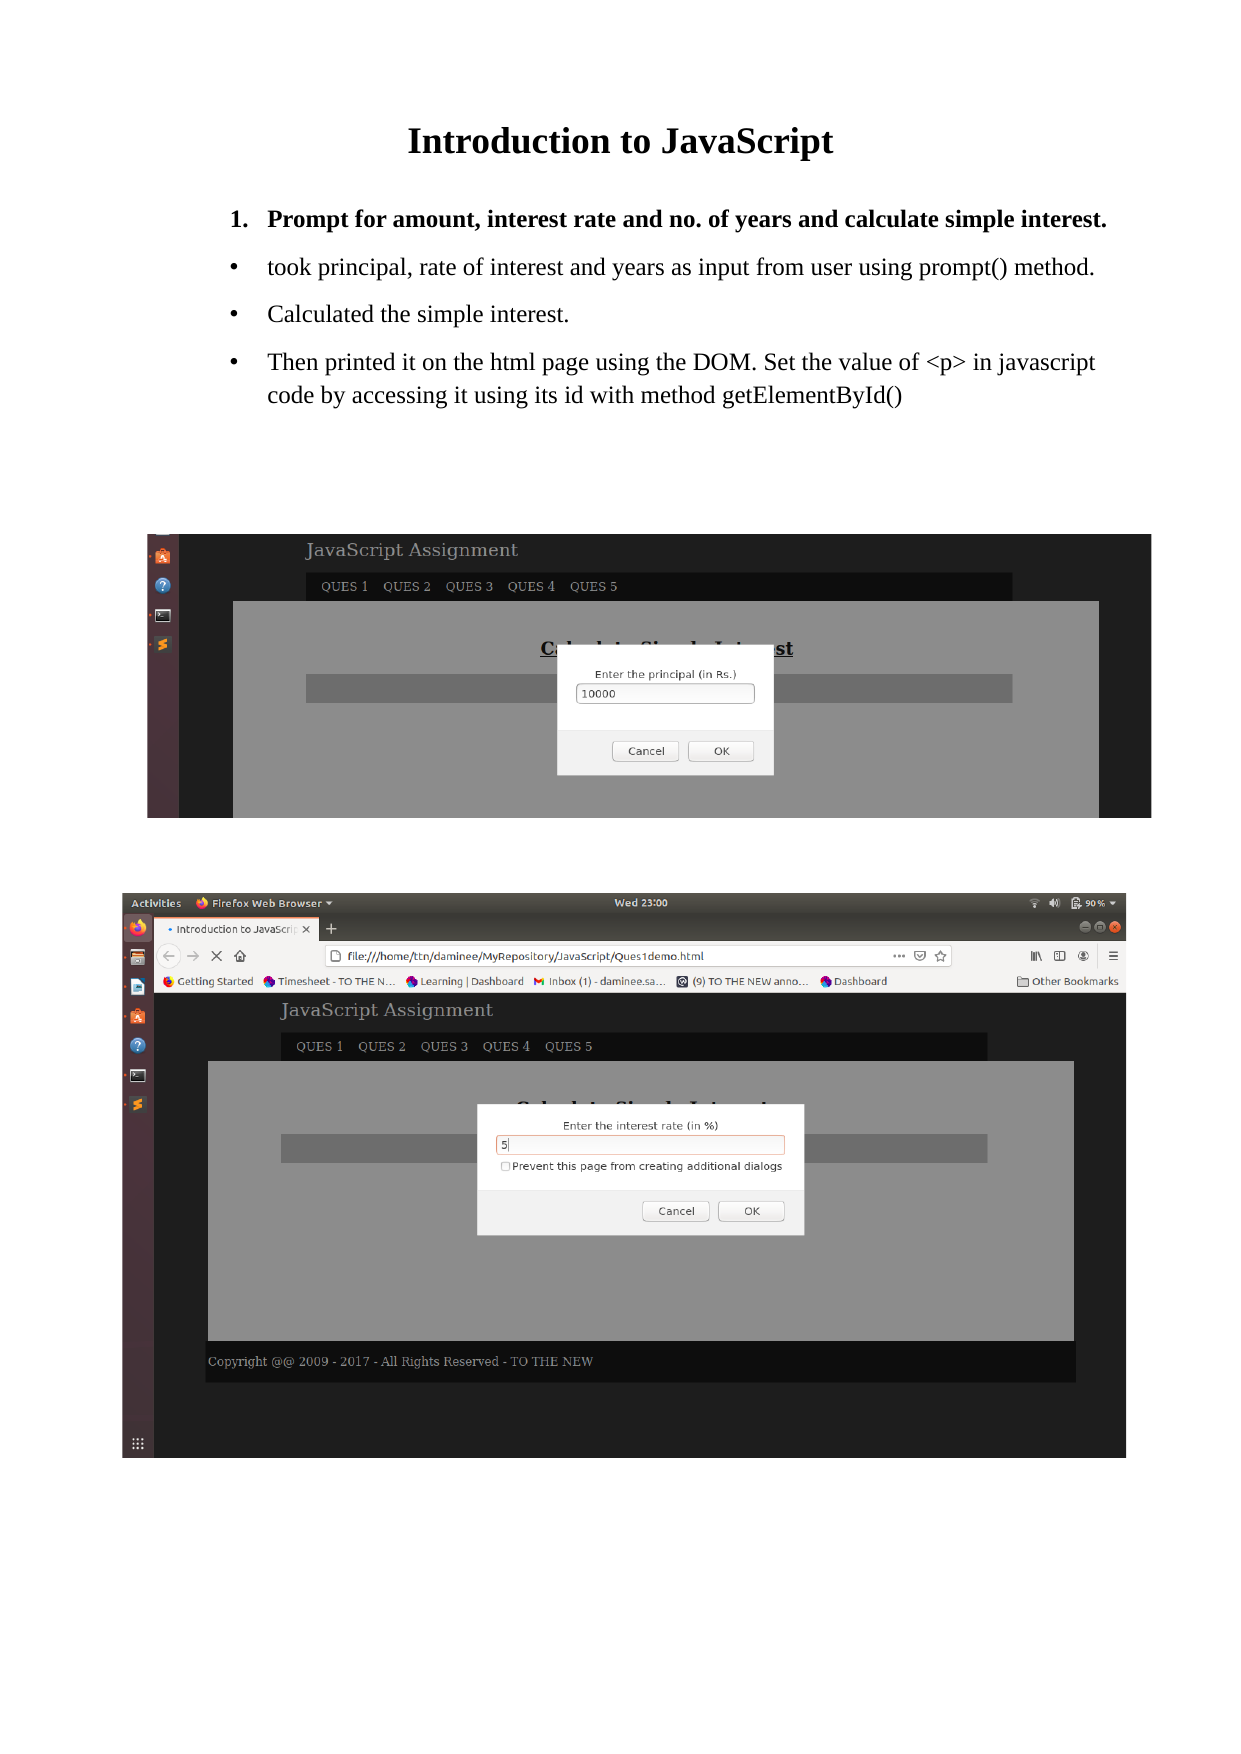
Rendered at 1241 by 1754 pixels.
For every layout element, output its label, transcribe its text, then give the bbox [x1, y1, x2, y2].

picture [122, 893, 1127, 1458]
list Prompt for amount, interest rate and no. of years and calculate simple interest. [229, 204, 1122, 233]
list Calculated the simple interest. [229, 299, 1122, 328]
list took principal, rate of interest and years as input from user using prompt() method. [229, 252, 1122, 281]
picture [147, 534, 1152, 818]
text Introduction to JavaScript [118, 118, 1122, 161]
list Then printed it on the html page using the DOM. Set the value of <p> in javascript code by accessing it using its id with method getElementById() [229, 347, 1122, 409]
